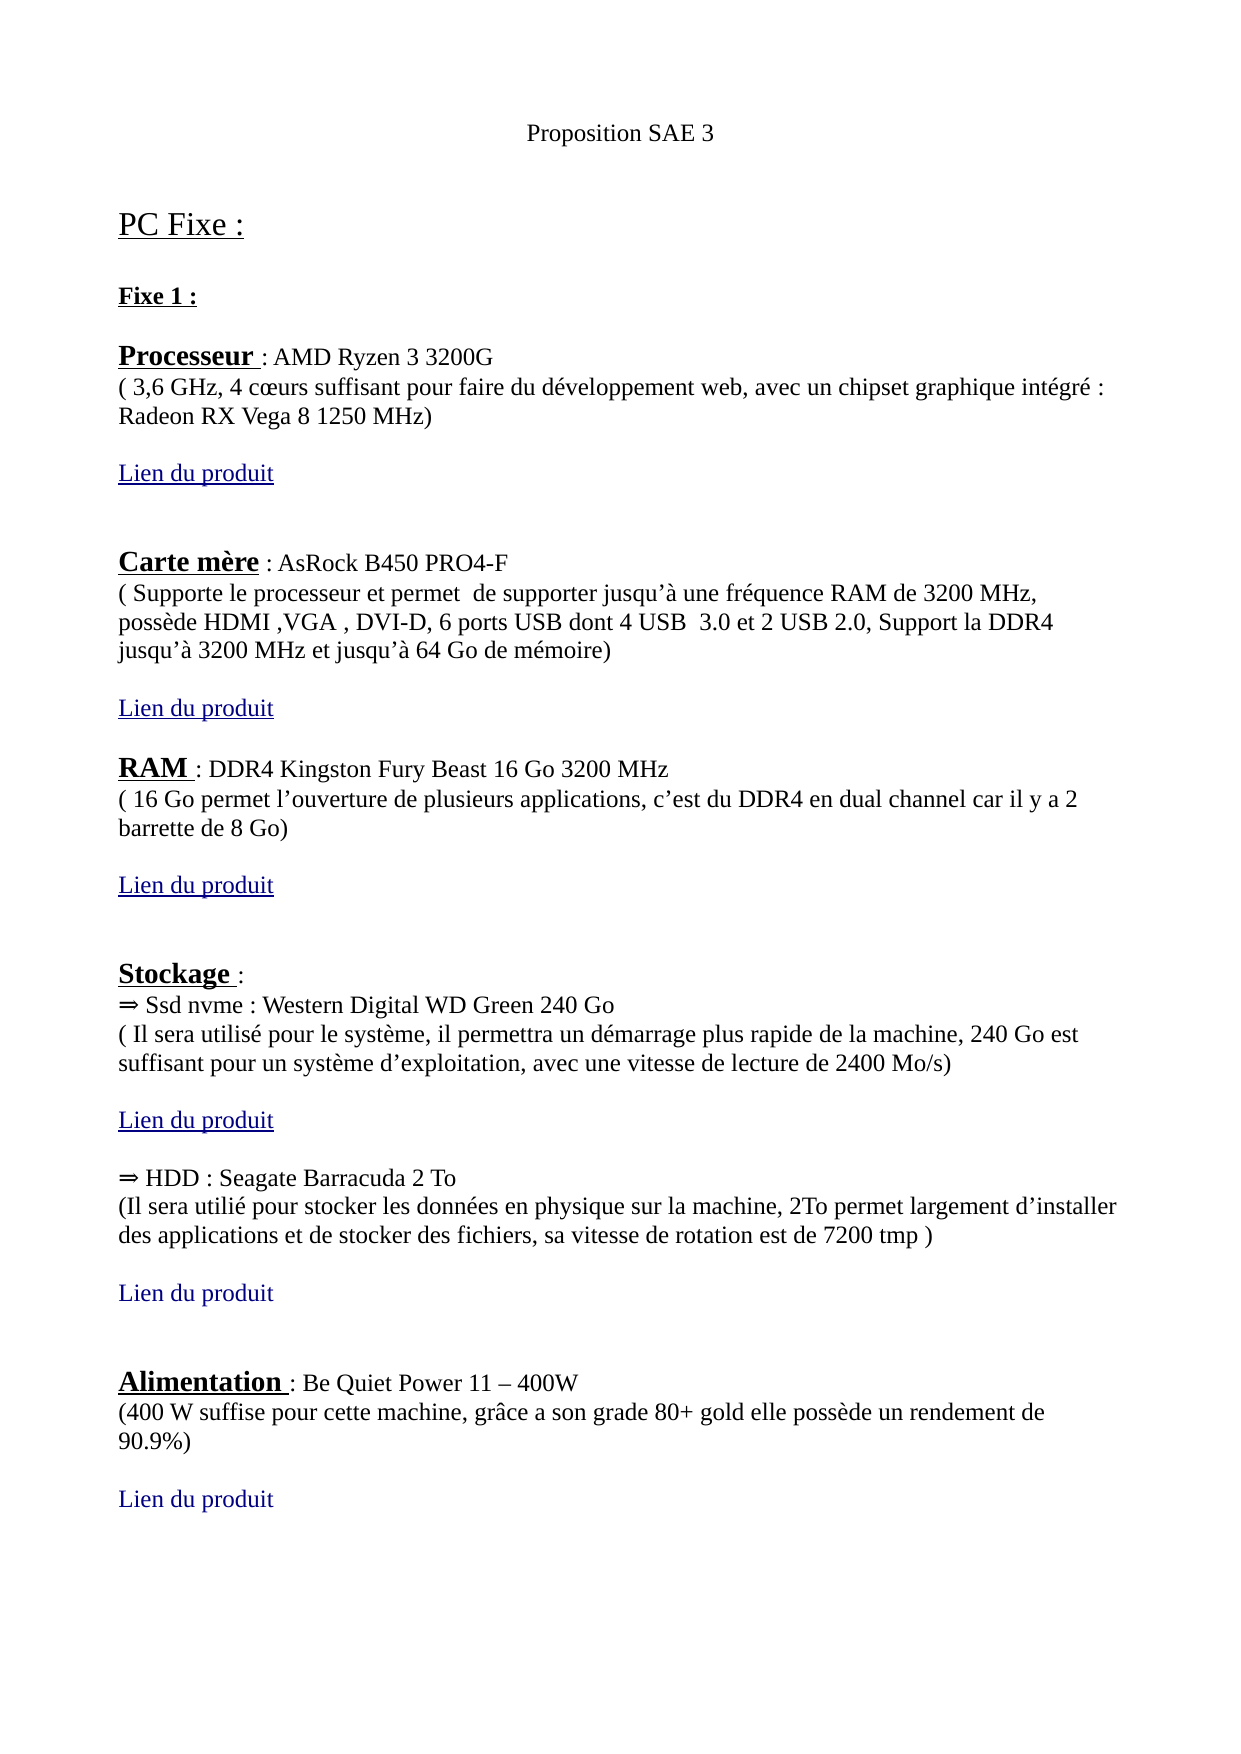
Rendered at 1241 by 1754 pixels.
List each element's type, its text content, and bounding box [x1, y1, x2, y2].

text ( Il sera utilisé pour le système, il permettra un démarrage plus rapide de la machine, 240 Go est suffisant pour un système d’exploitation, avec une vitesse de lecture de 2400 Mo/s) [118, 1019, 1122, 1076]
text ( 3,6 GHz, 4 cœurs suffisant pour faire du développement web, avec un chipset graphique intégré : Radeon RX Vega 8 1250 MHz) [118, 372, 1122, 429]
text Lien du produit [118, 1105, 1122, 1134]
text (Il sera utilié pour stocker les données en physique sur la machine, 2To permet largement d’installer des applications et de stocker des fichiers, sa vitesse de rotation est de 7200 tmp ) [118, 1191, 1122, 1249]
text Alimentation : Be Quiet Power 11 – 400W [118, 1364, 1122, 1397]
text Proposition SAE 3 [118, 118, 1122, 147]
text PC Fixe : [118, 204, 1122, 243]
text Lien du produit [118, 693, 1122, 722]
text ( 16 Go permet l’ouverture de plusieurs applications, c’est du DDR4 en dual channel car il y a 2 barrette de 8 Go) [118, 784, 1122, 842]
text ⇒ HDD : Seagate Barracuda 2 To [118, 1163, 1122, 1191]
text Lien du produit [118, 458, 1122, 487]
text Carte mère : AsRock B450 PRO4-F [118, 544, 1122, 578]
text Lien du produit [118, 1484, 1122, 1512]
text Stockage : [118, 957, 1122, 990]
text Lien du produit [118, 870, 1122, 899]
text ⇒ Ssd nvme : Western Digital WD Green 240 Go [118, 990, 1122, 1019]
text RAM : DDR4 Kingston Fury Beast 16 Go 3200 MHz [118, 751, 1122, 784]
text Processeur : AMD Ryzen 3 3200G [118, 338, 1122, 372]
text (400 W suffise pour cette machine, grâce a son grade 80+ gold elle possède un rendement de 90.9%) [118, 1397, 1122, 1455]
text ( Supporte le processeur et permet de supporter jusqu’à une fréquence RAM de 3200 MHz, possède HDMI ,VGA , DVI-D, 6 ports USB dont 4 USB 3.0 et 2 USB 2.0, Support la DDR4 jusqu’à 3200 MHz et jusqu’à 64 Go de mémoire) [118, 578, 1122, 664]
text Lien du produit [118, 1278, 1122, 1306]
text Fixe 1 : [118, 281, 1122, 310]
